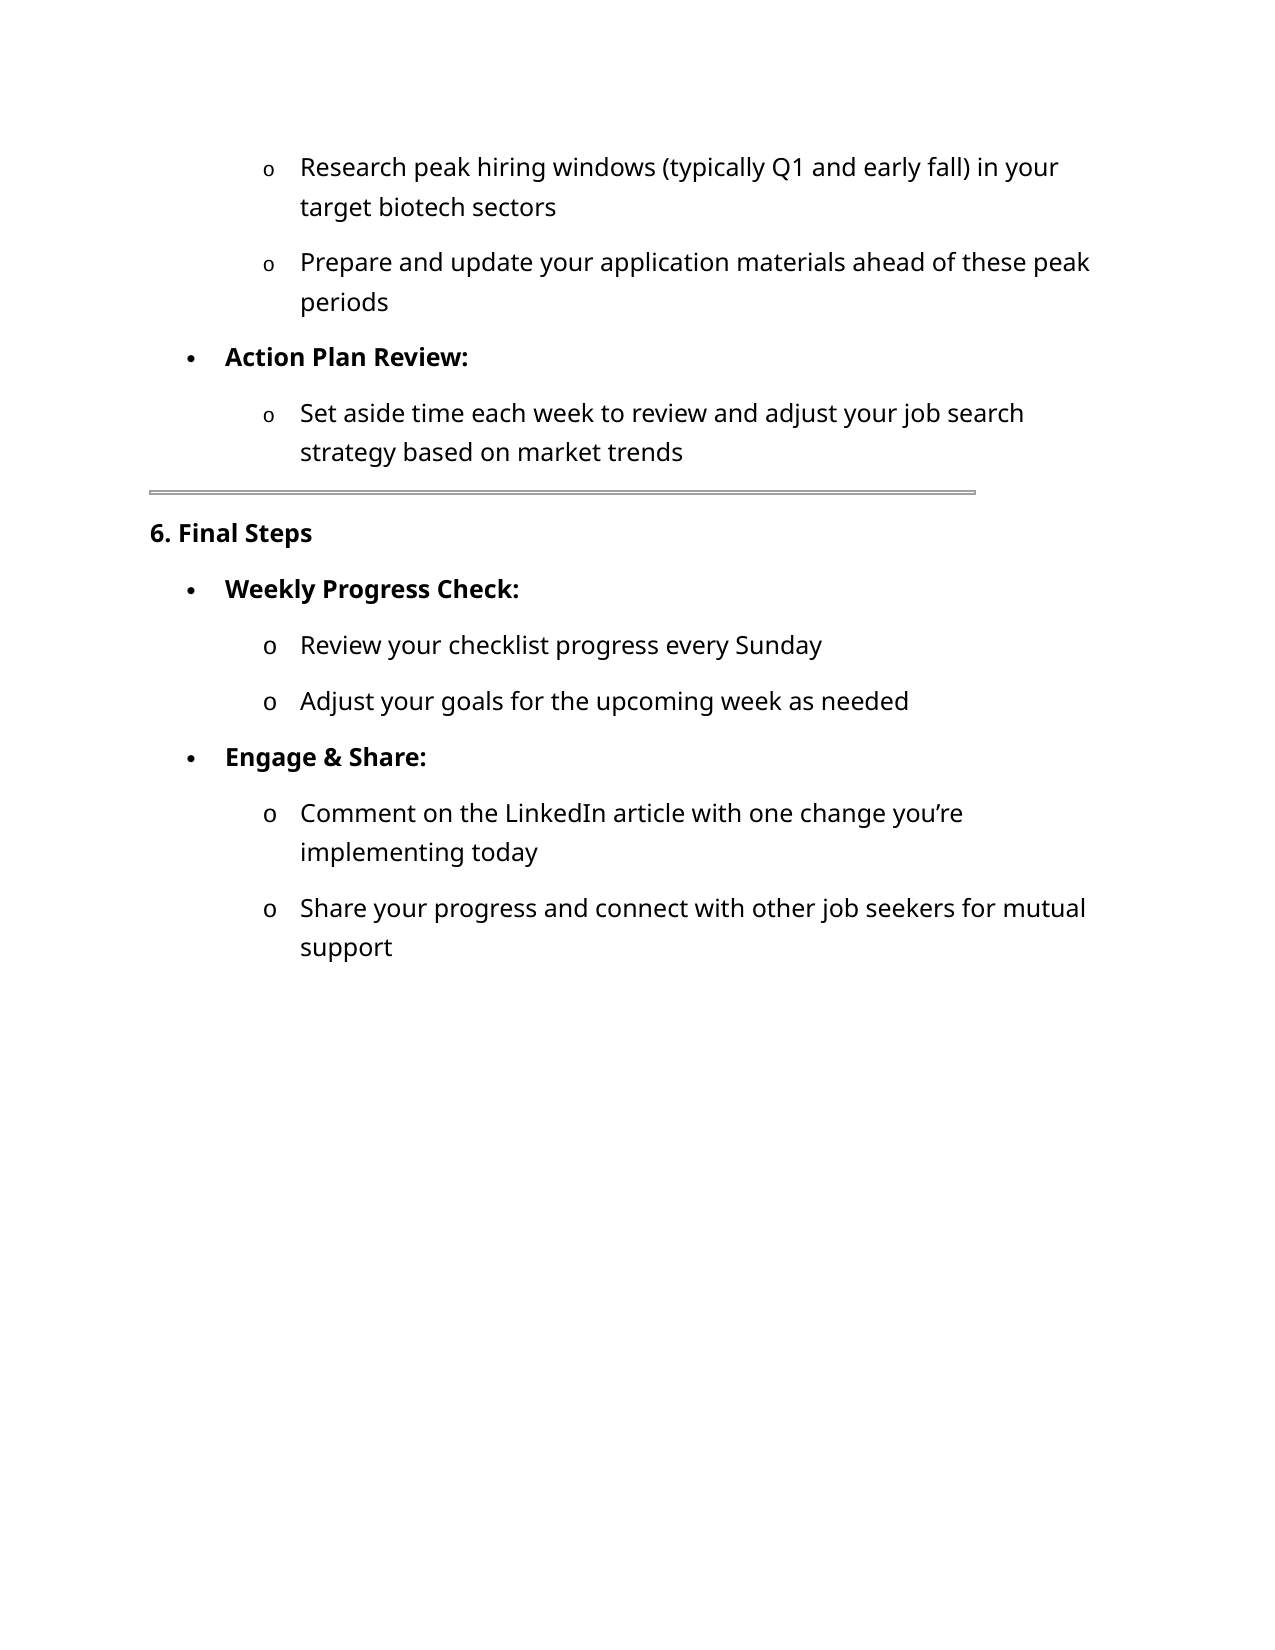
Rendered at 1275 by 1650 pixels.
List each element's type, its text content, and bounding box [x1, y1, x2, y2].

text 6. Final Steps [150, 516, 1125, 550]
list Action Plan Review: [187, 340, 1125, 374]
list Comment on the LinkedIn article with one change you’re implementing today [262, 795, 1125, 869]
list Adjust your goals for the upcoming week as needed [262, 683, 1125, 718]
list Research peak hiring windows (typically Q1 and early fall) in your target biotech sectors [262, 150, 1125, 223]
list Weekly Progress Check: [187, 572, 1125, 606]
list Set aside time each week to review and adjust your job search strategy based on market trends [262, 396, 1125, 469]
list Prepare and update your application materials ahead of these peak periods [262, 245, 1125, 318]
list Review your checklist progress every Sunday [262, 627, 1125, 662]
list Engage & Share: [187, 739, 1125, 774]
list Share your progress and connect with other job seekers for mutual support [262, 891, 1125, 964]
